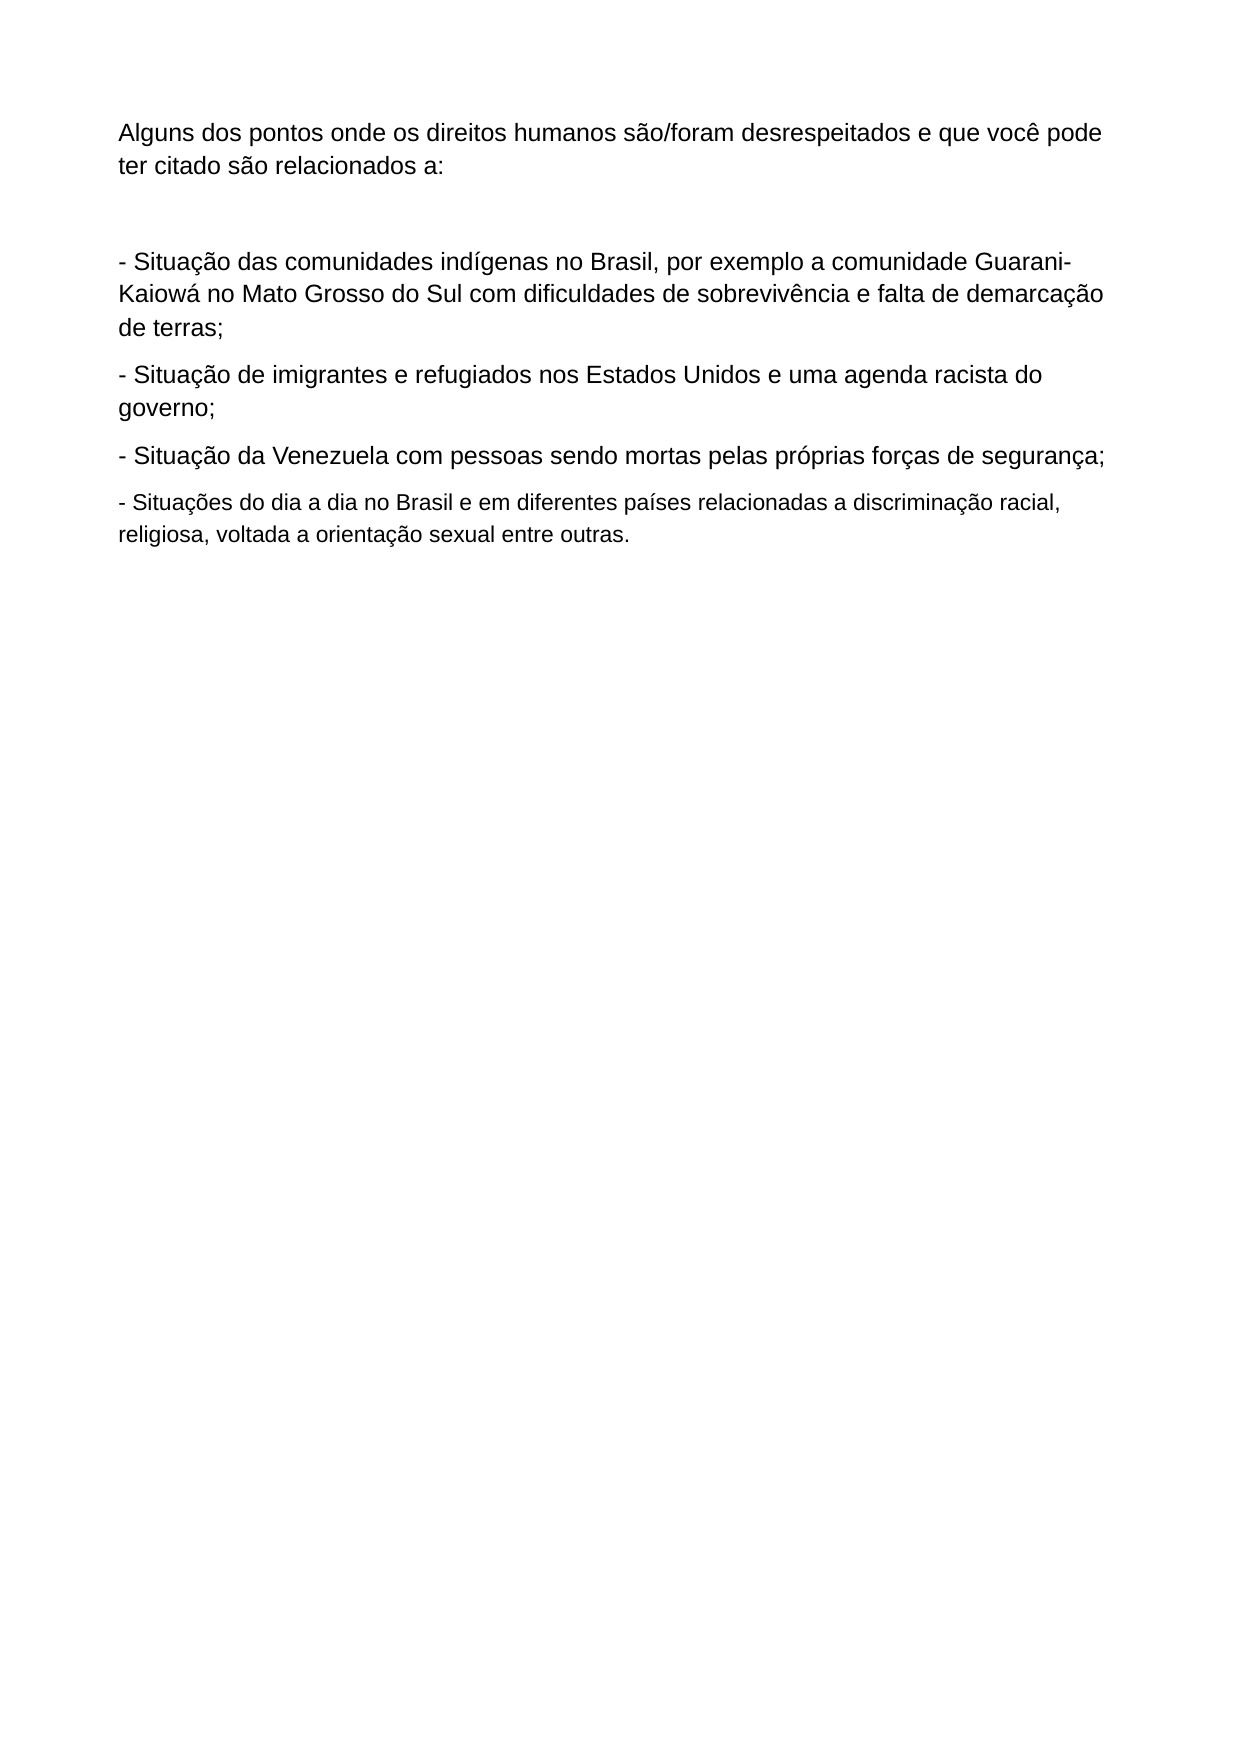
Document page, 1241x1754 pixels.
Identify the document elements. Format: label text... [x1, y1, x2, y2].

text Alguns dos pontos onde os direitos humanos são/foram desrespeitados e que você pode ter citado são relacionados a: [118, 118, 1122, 180]
text - Situação de imigrantes e refugiados nos Estados Unidos e uma agenda racista do governo; [118, 360, 1122, 422]
text - Situação das comunidades indígenas no Brasil, por exemplo a comunidade Guarani-Kaiowá no Mato Grosso do Sul com dificuldades de sobrevivência e falta de demarcação de terras; [118, 246, 1122, 341]
text - Situações do dia a dia no Brasil e em diferentes países relacionadas a discriminação racial, religiosa, voltada a orientação sexual entre outras. [118, 489, 1122, 548]
text - Situação da Venezuela com pessoas sendo mortas pelas próprias forças de segurança; [118, 441, 1122, 470]
